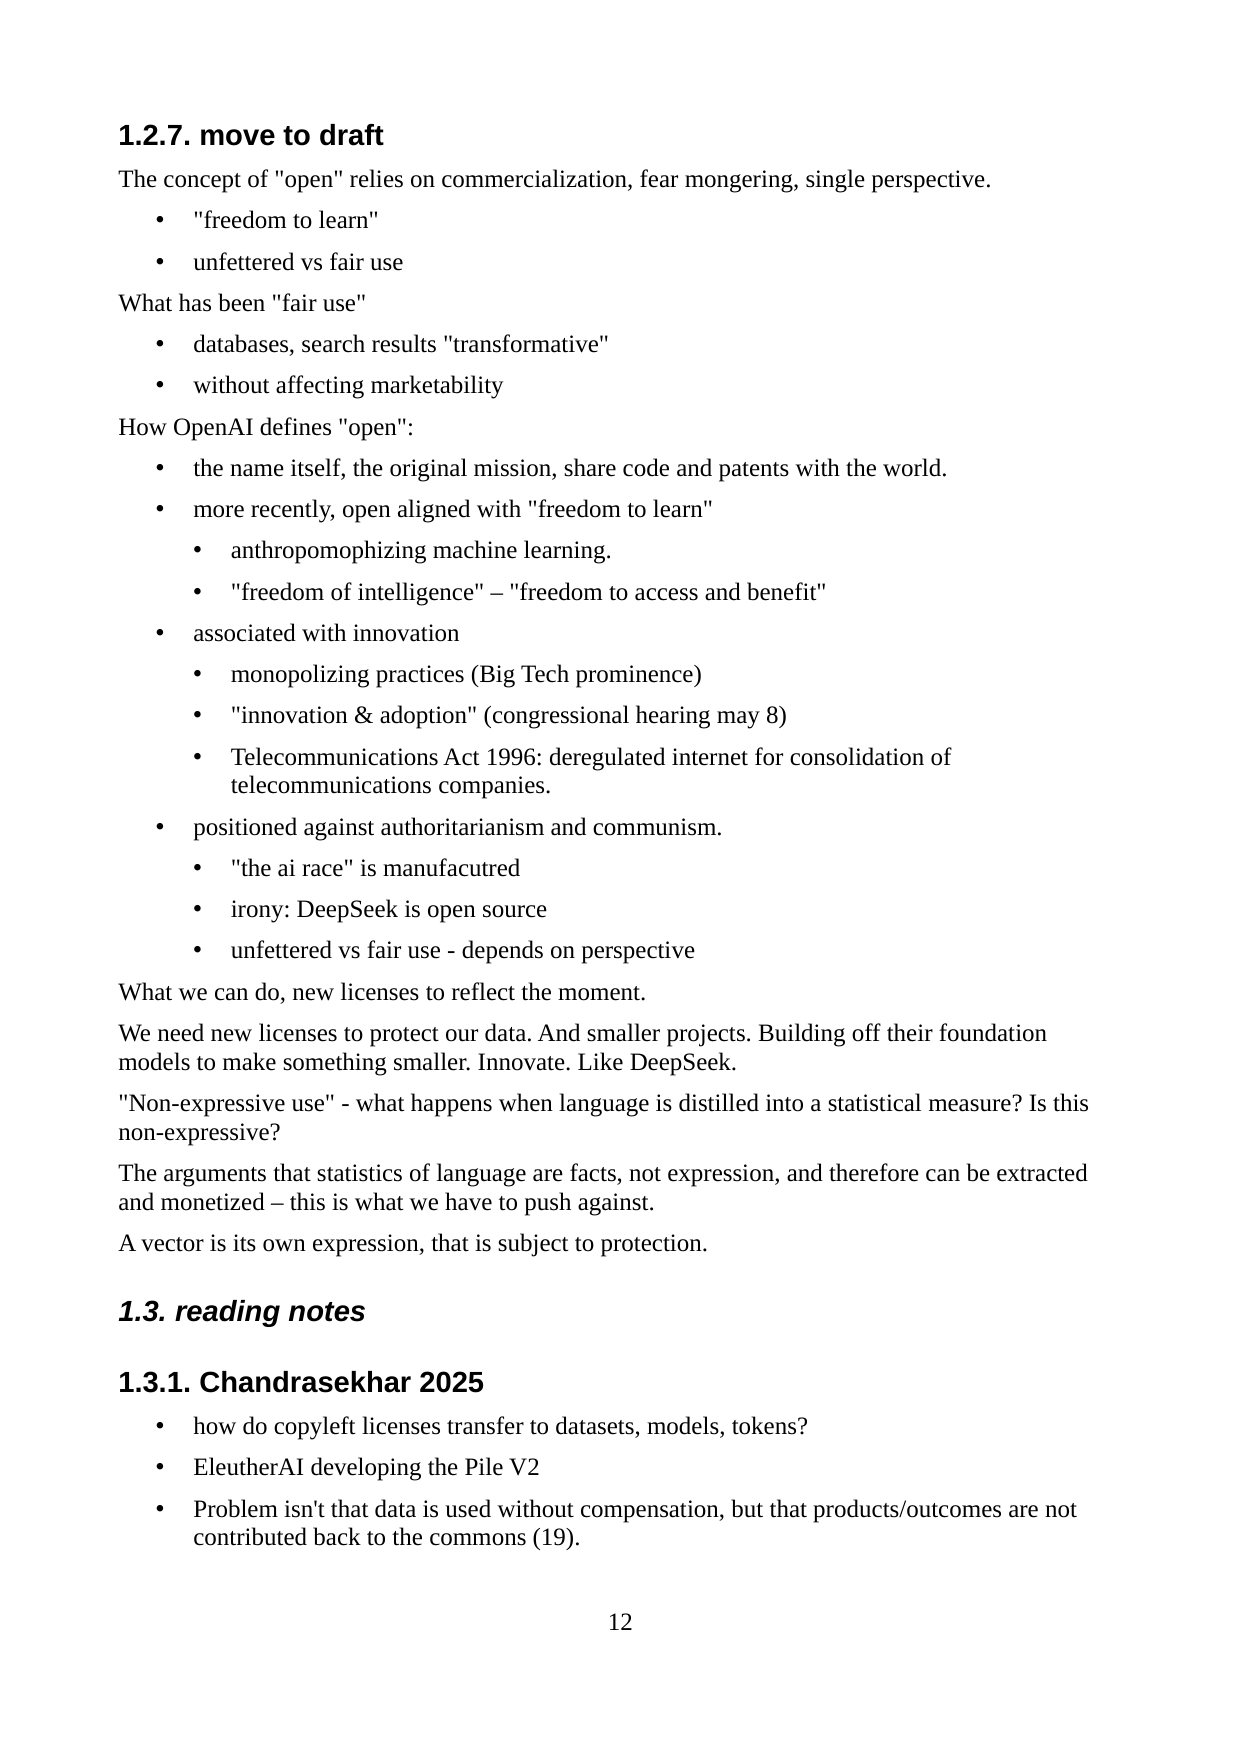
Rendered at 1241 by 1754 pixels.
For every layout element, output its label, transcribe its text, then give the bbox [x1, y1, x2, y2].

list "the ai race" is manufacutred [193, 853, 1122, 882]
subtitle reading notes [118, 1294, 1122, 1328]
text How OpenAI defines "open": [118, 412, 1122, 440]
list monopolizing practices (Big Tech prominence) [193, 659, 1122, 688]
list without affecting marketability [156, 370, 1122, 399]
text The concept of "open" relies on commercialization, fear mongering, single perspective. [118, 164, 1122, 193]
text The arguments that statistics of language are facts, not expression, and therefore can be extracted and monetized – this is what we have to push against. [118, 1158, 1122, 1215]
subtitle move to draft [118, 118, 1122, 152]
list associated with innovation [156, 618, 1122, 647]
list "innovation & adoption" (congressional hearing may 8) [193, 700, 1122, 729]
list "freedom of intelligence" – "freedom to access and benefit" [193, 577, 1122, 605]
list Telecommunications Act 1996: deregulated internet for consolidation of telecommunications companies. [193, 742, 1122, 799]
list EleutherAI developing the Pile V2 [156, 1452, 1122, 1481]
list more recently, open aligned with "freedom to learn" [156, 494, 1122, 523]
subtitle Chandrasekhar 2025 [118, 1365, 1122, 1399]
text "Non-expressive use" - what happens when language is distilled into a statistical measure? Is this non-expressive? [118, 1088, 1122, 1145]
list the name itself, the original mission, share code and patents with the world. [156, 453, 1122, 482]
list unfettered vs fair use - depends on perspective [193, 935, 1122, 964]
list "freedom to learn" [156, 205, 1122, 234]
text What has been "fair use" [118, 288, 1122, 317]
list irony: DeepSeek is open source [193, 894, 1122, 923]
list unfettered vs fair use [156, 247, 1122, 275]
list how do copyleft licenses transfer to datasets, models, tokens? [156, 1411, 1122, 1440]
list positioned against authoritarianism and communism. [156, 812, 1122, 840]
text What we can do, new licenses to reflect the moment. [118, 977, 1122, 1005]
list databases, search results "transformative" [156, 329, 1122, 358]
text We need new licenses to protect our data. And smaller projects. Building off their foundation models to make something smaller. Innovate. Like DeepSeek. [118, 1018, 1122, 1075]
list Problem isn't that data is used without compensation, but that products/outcomes are not contributed back to the commons (19). [156, 1494, 1122, 1551]
text A vector is its own expression, that is subject to protection. [118, 1228, 1122, 1257]
list anthropomophizing machine learning. [193, 535, 1122, 564]
